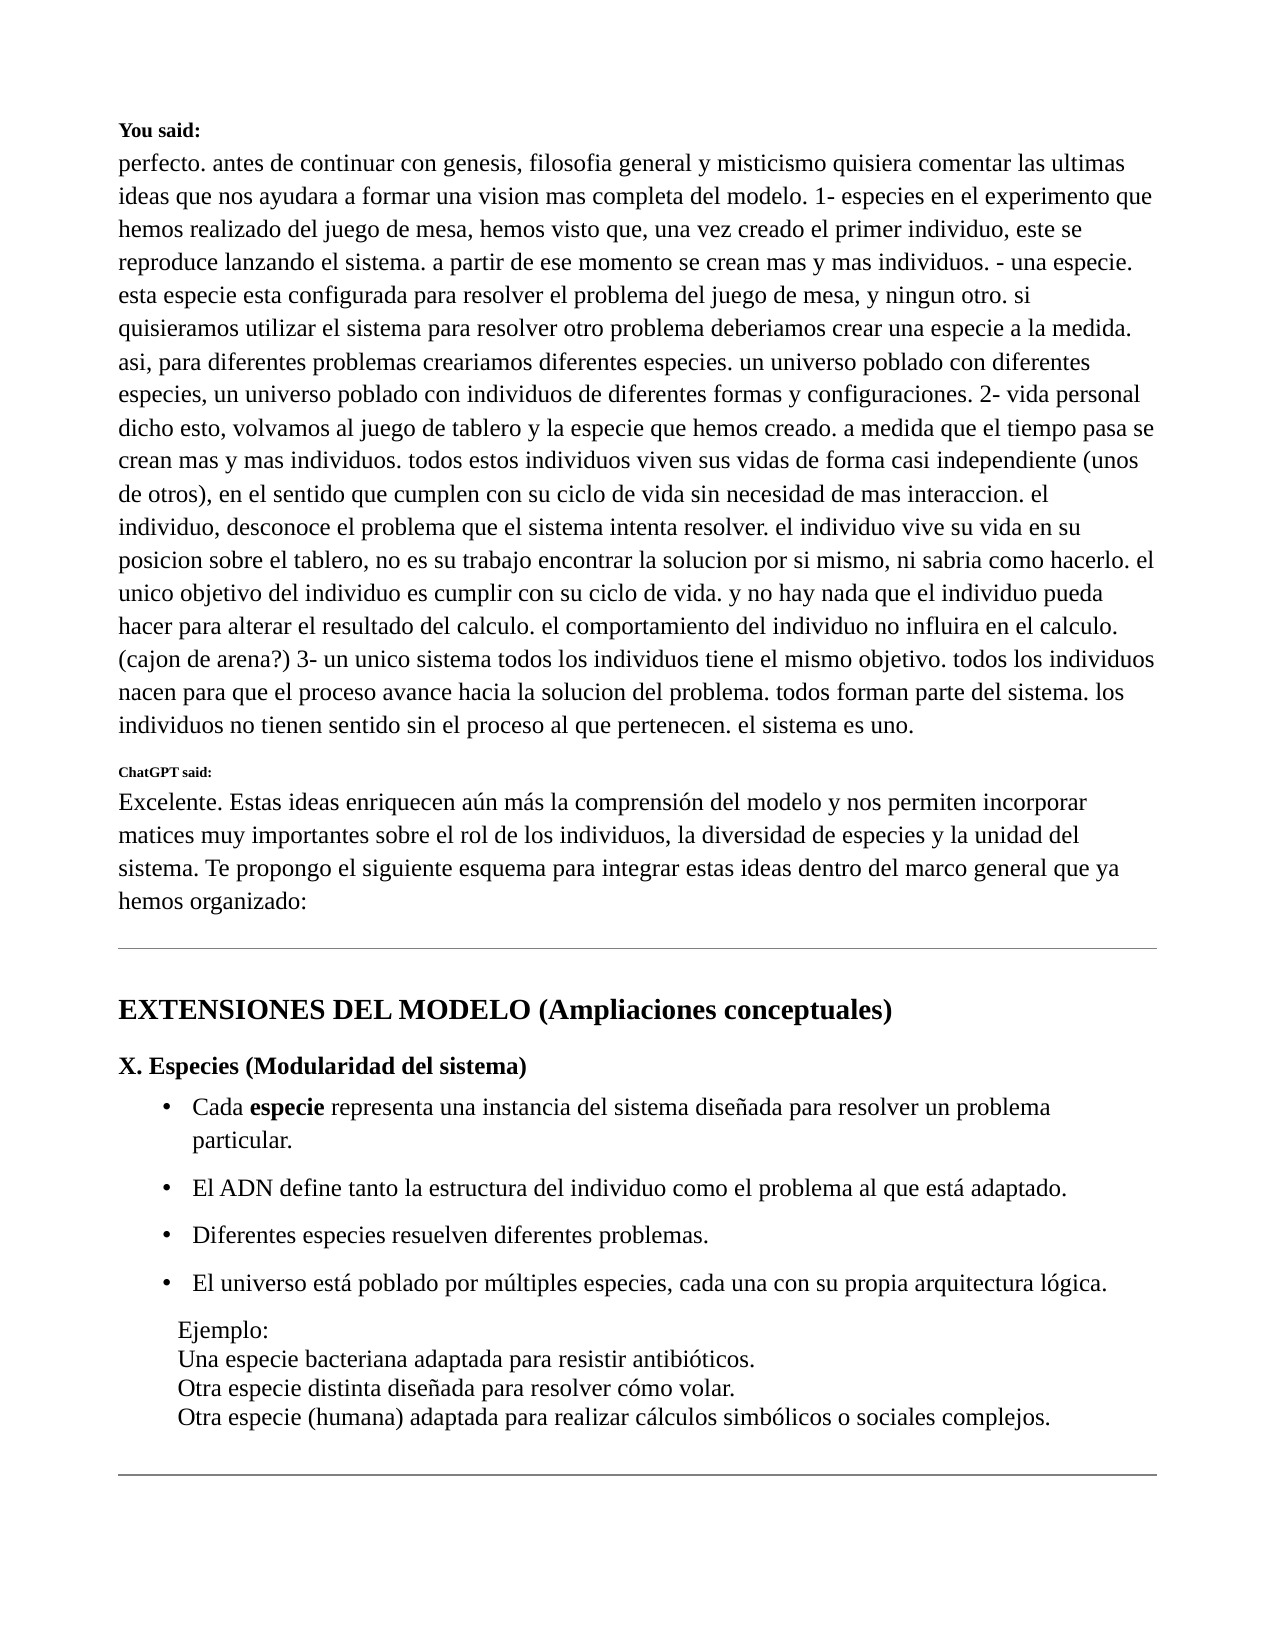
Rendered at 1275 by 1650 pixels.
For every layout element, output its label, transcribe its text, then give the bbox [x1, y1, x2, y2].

list Cada especie representa una instancia del sistema diseñada para resolver un problema particular. [162, 1092, 1157, 1154]
list Diferentes especies resuelven diferentes problemas. [162, 1220, 1157, 1249]
text Ejemplo: Una especie bacteriana adaptada para resistir antibióticos. Otra especie distinta diseñada para resolver cómo volar. Otra especie (humana) adaptada para realizar cálculos simbólicos o sociales complejos. [177, 1315, 1098, 1430]
subtitle X. Especies (Modularidad del sistema) [118, 1051, 1157, 1079]
text Excelente. Estas ideas enriquecen aún más la comprensión del modelo y nos permiten incorporar matices muy importantes sobre el rol de los individuos, la diversidad de especies y la unidad del sistema. Te propongo el siguiente esquema para integrar estas ideas dentro del marco general que ya hemos organizado: [118, 787, 1157, 914]
subtitle ChatGPT said: [118, 764, 1157, 780]
subtitle EXTENSIONES DEL MODELO (Ampliaciones conceptuales) [118, 992, 1157, 1026]
text perfecto. antes de continuar con genesis, filosofia general y misticismo quisiera comentar las ultimas ideas que nos ayudara a formar una vision mas completa del modelo. 1- especies en el experimento que hemos realizado del juego de mesa, hemos visto que, una vez creado el primer individuo, este se reproduce lanzando el sistema. a partir de ese momento se crean mas y mas individuos. - una especie. esta especie esta configurada para resolver el problema del juego de mesa, y ningun otro. si quisieramos utilizar el sistema para resolver otro problema deberiamos crear una especie a la medida. asi, para diferentes problemas creariamos diferentes especies. un universo poblado con diferentes especies, un universo poblado con individuos de diferentes formas y configuraciones. 2- vida personal dicho esto, volvamos al juego de tablero y la especie que hemos creado. a medida que el tiempo pasa se crean mas y mas individuos. todos estos individuos viven sus vidas de forma casi independiente (unos de otros), en el sentido que cumplen con su ciclo de vida sin necesidad de mas interaccion. el individuo, desconoce el problema que el sistema intenta resolver. el individuo vive su vida en su posicion sobre el tablero, no es su trabajo encontrar la solucion por si mismo, ni sabria como hacerlo. el unico objetivo del individuo es cumplir con su ciclo de vida. y no hay nada que el individuo pueda hacer para alterar el resultado del calculo. el comportamiento del individuo no influira en el calculo. (cajon de arena?) 3- un unico sistema todos los individuos tiene el mismo objetivo. todos los individuos nacen para que el proceso avance hacia la solucion del problema. todos forman parte del sistema. los individuos no tienen sentido sin el proceso al que pertenecen. el sistema es uno. [118, 148, 1157, 738]
subtitle You said: [118, 118, 1157, 142]
list El ADN define tanto la estructura del individuo como el problema al que está adaptado. [162, 1173, 1157, 1201]
list El universo está poblado por múltiples especies, cada una con su propia arquitectura lógica. [162, 1268, 1157, 1297]
